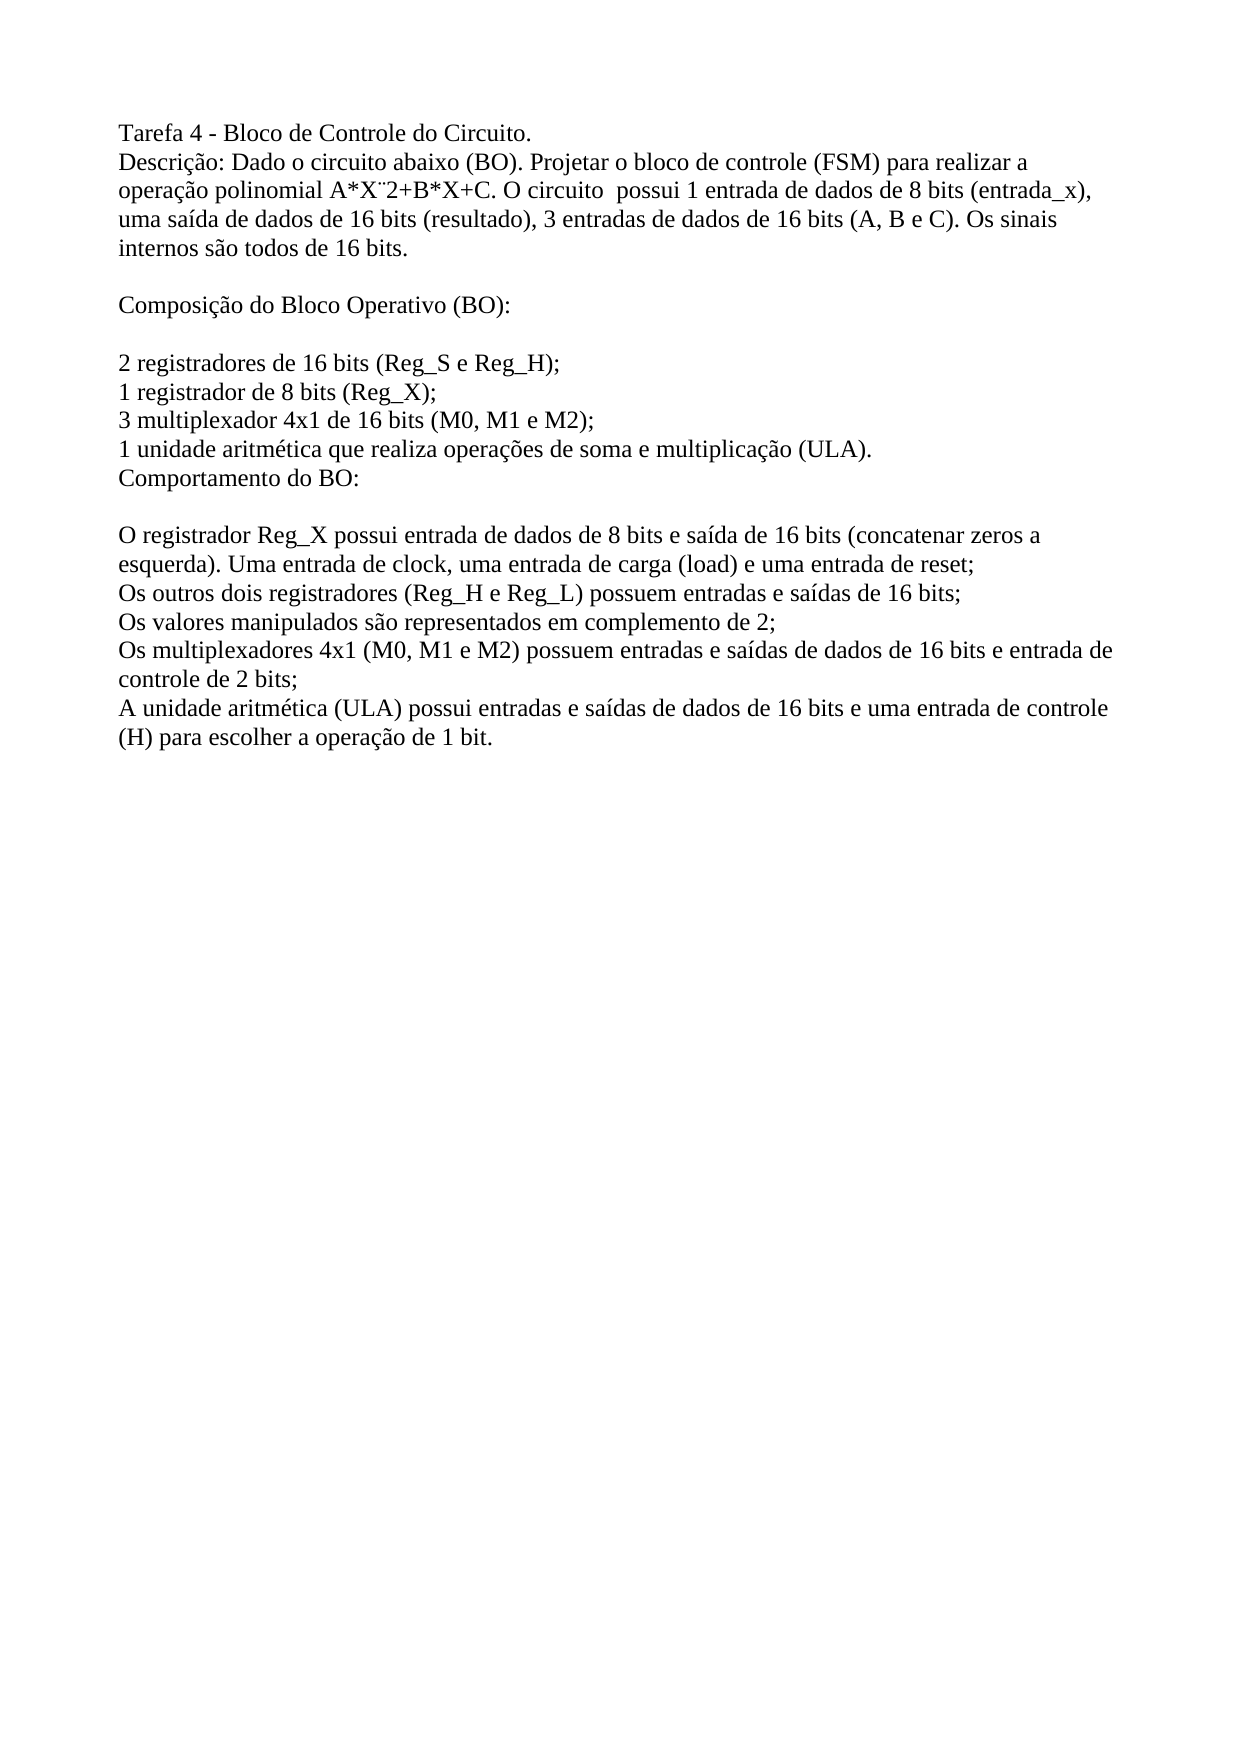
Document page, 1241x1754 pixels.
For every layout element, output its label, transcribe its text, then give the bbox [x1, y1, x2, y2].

text A unidade aritmética (ULA) possui entradas e saídas de dados de 16 bits e uma entrada de controle (H) para escolher a operação de 1 bit. [118, 693, 1122, 751]
text Os outros dois registradores (Reg_H e Reg_L) possuem entradas e saídas de 16 bits; [118, 578, 1122, 607]
text Comportamento do BO: [118, 463, 1122, 492]
text Composição do Bloco Operativo (BO): [118, 291, 1122, 319]
text O registrador Reg_X possui entrada de dados de 8 bits e saída de 16 bits (concatenar zeros a esquerda). Uma entrada de clock, uma entrada de carga (load) e uma entrada de reset; [118, 521, 1122, 578]
text 2 registradores de 16 bits (Reg_S e Reg_H); [118, 348, 1122, 377]
text Os multiplexadores 4x1 (M0, M1 e M2) possuem entradas e saídas de dados de 16 bits e entrada de controle de 2 bits; [118, 636, 1122, 693]
text 1 unidade aritmética que realiza operações de soma e multiplicação (ULA). [118, 434, 1122, 463]
text Os valores manipulados são representados em complemento de 2; [118, 607, 1122, 636]
text Tarefa 4 - Bloco de Controle do Circuito. [118, 118, 1122, 147]
text 1 registrador de 8 bits (Reg_X); [118, 377, 1122, 406]
text Descrição: Dado o circuito abaixo (BO). Projetar o bloco de controle (FSM) para realizar a operação polinomial A*X¨2+B*X+C. O circuito possui 1 entrada de dados de 8 bits (entrada_x), uma saída de dados de 16 bits (resultado), 3 entradas de dados de 16 bits (A, B e C). Os sinais internos são todos de 16 bits. [118, 147, 1122, 262]
text 3 multiplexador 4x1 de 16 bits (M0, M1 e M2); [118, 406, 1122, 434]
